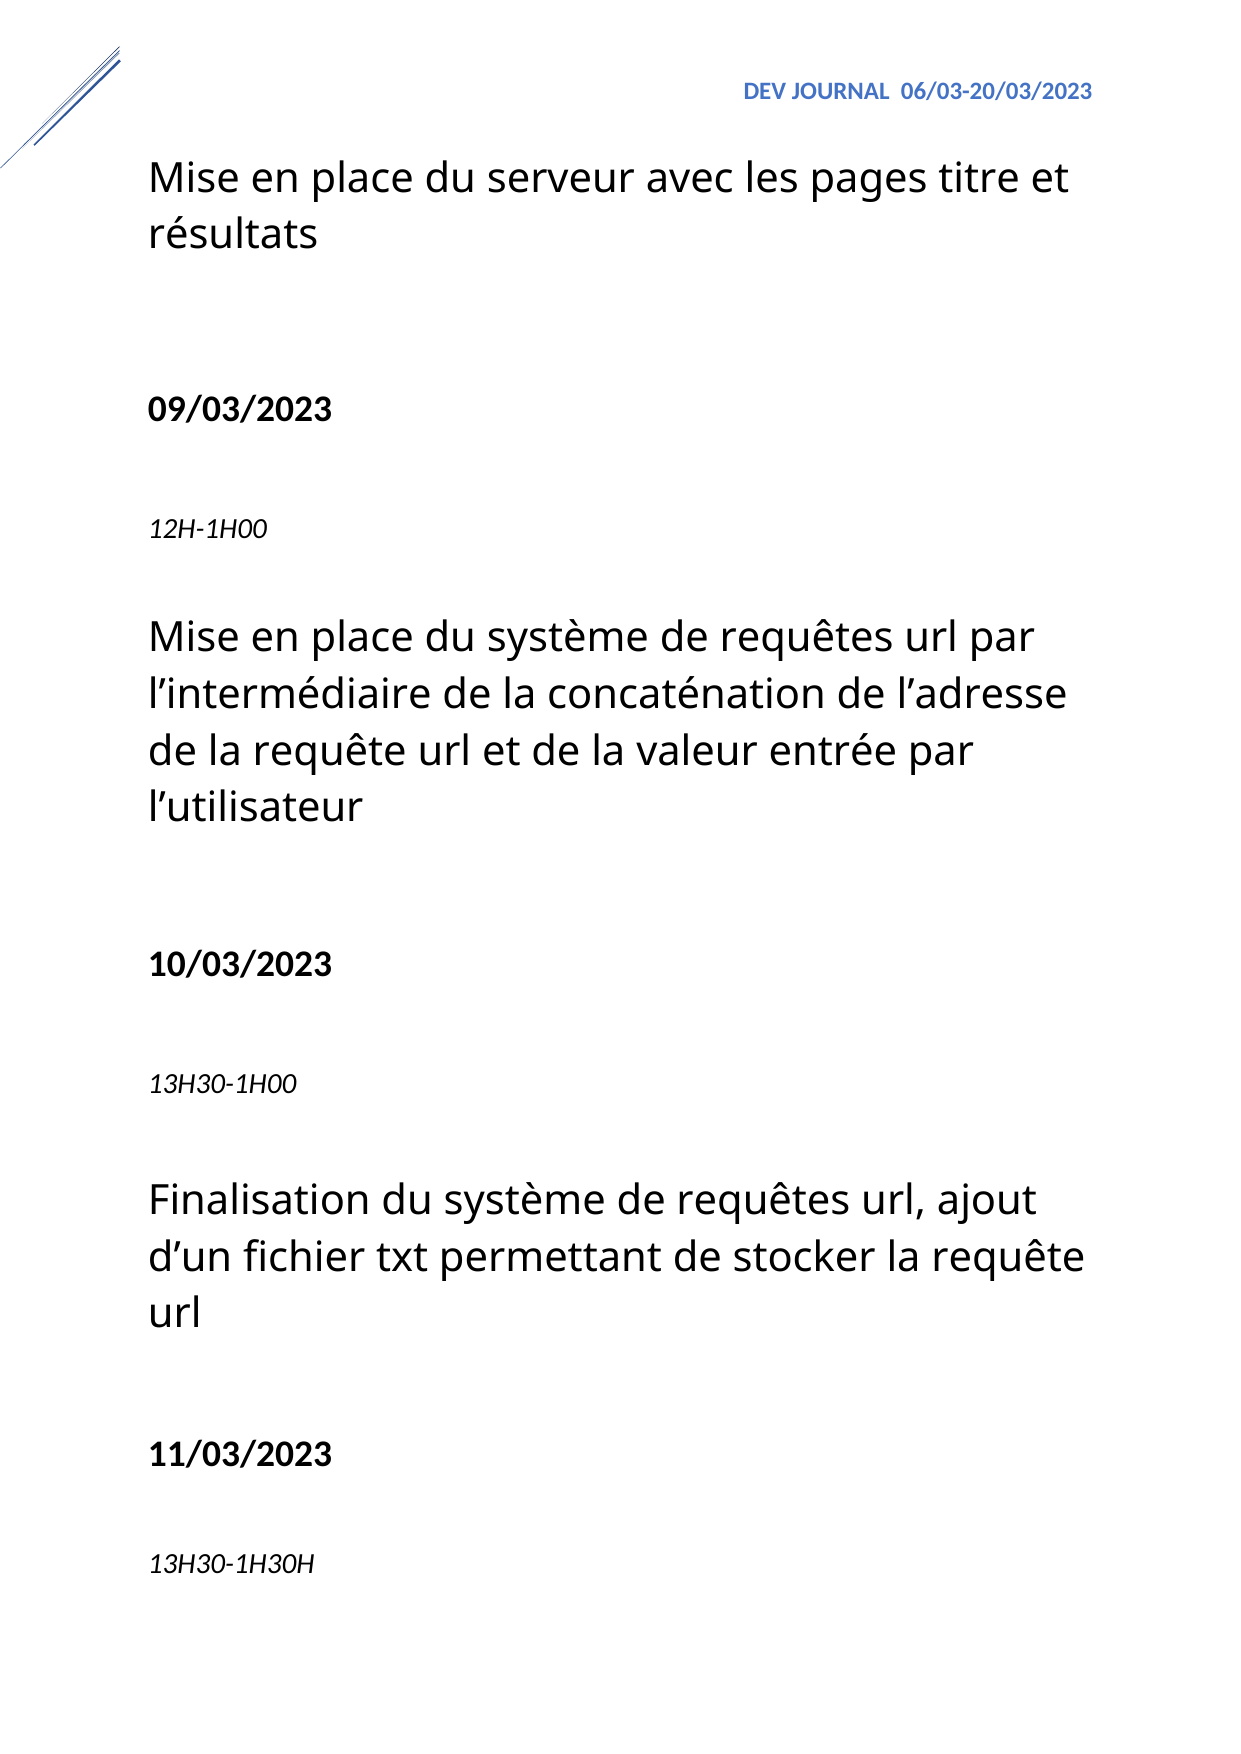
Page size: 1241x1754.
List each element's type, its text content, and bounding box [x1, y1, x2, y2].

text Mise en place du serveur avec les pages titre et résultats [148, 148, 1093, 261]
text 13H30-1H00 [148, 1065, 1093, 1101]
text Finalisation du système de requêtes url, ajout d’un fichier txt permettant de stocker la requête url [148, 1170, 1093, 1340]
text 11/03/2023 [148, 1430, 1093, 1476]
text 09/03/2023 [148, 385, 1093, 431]
text Mise en place du système de requêtes url par l’intermédiaire de la concaténation de l’adresse de la requête url et de la valeur entrée par l’utilisateur [148, 607, 1093, 834]
text 10/03/2023 [148, 940, 1093, 986]
text 12H-1H00 [148, 510, 1093, 546]
text 13H30-1H30H [148, 1545, 1093, 1581]
